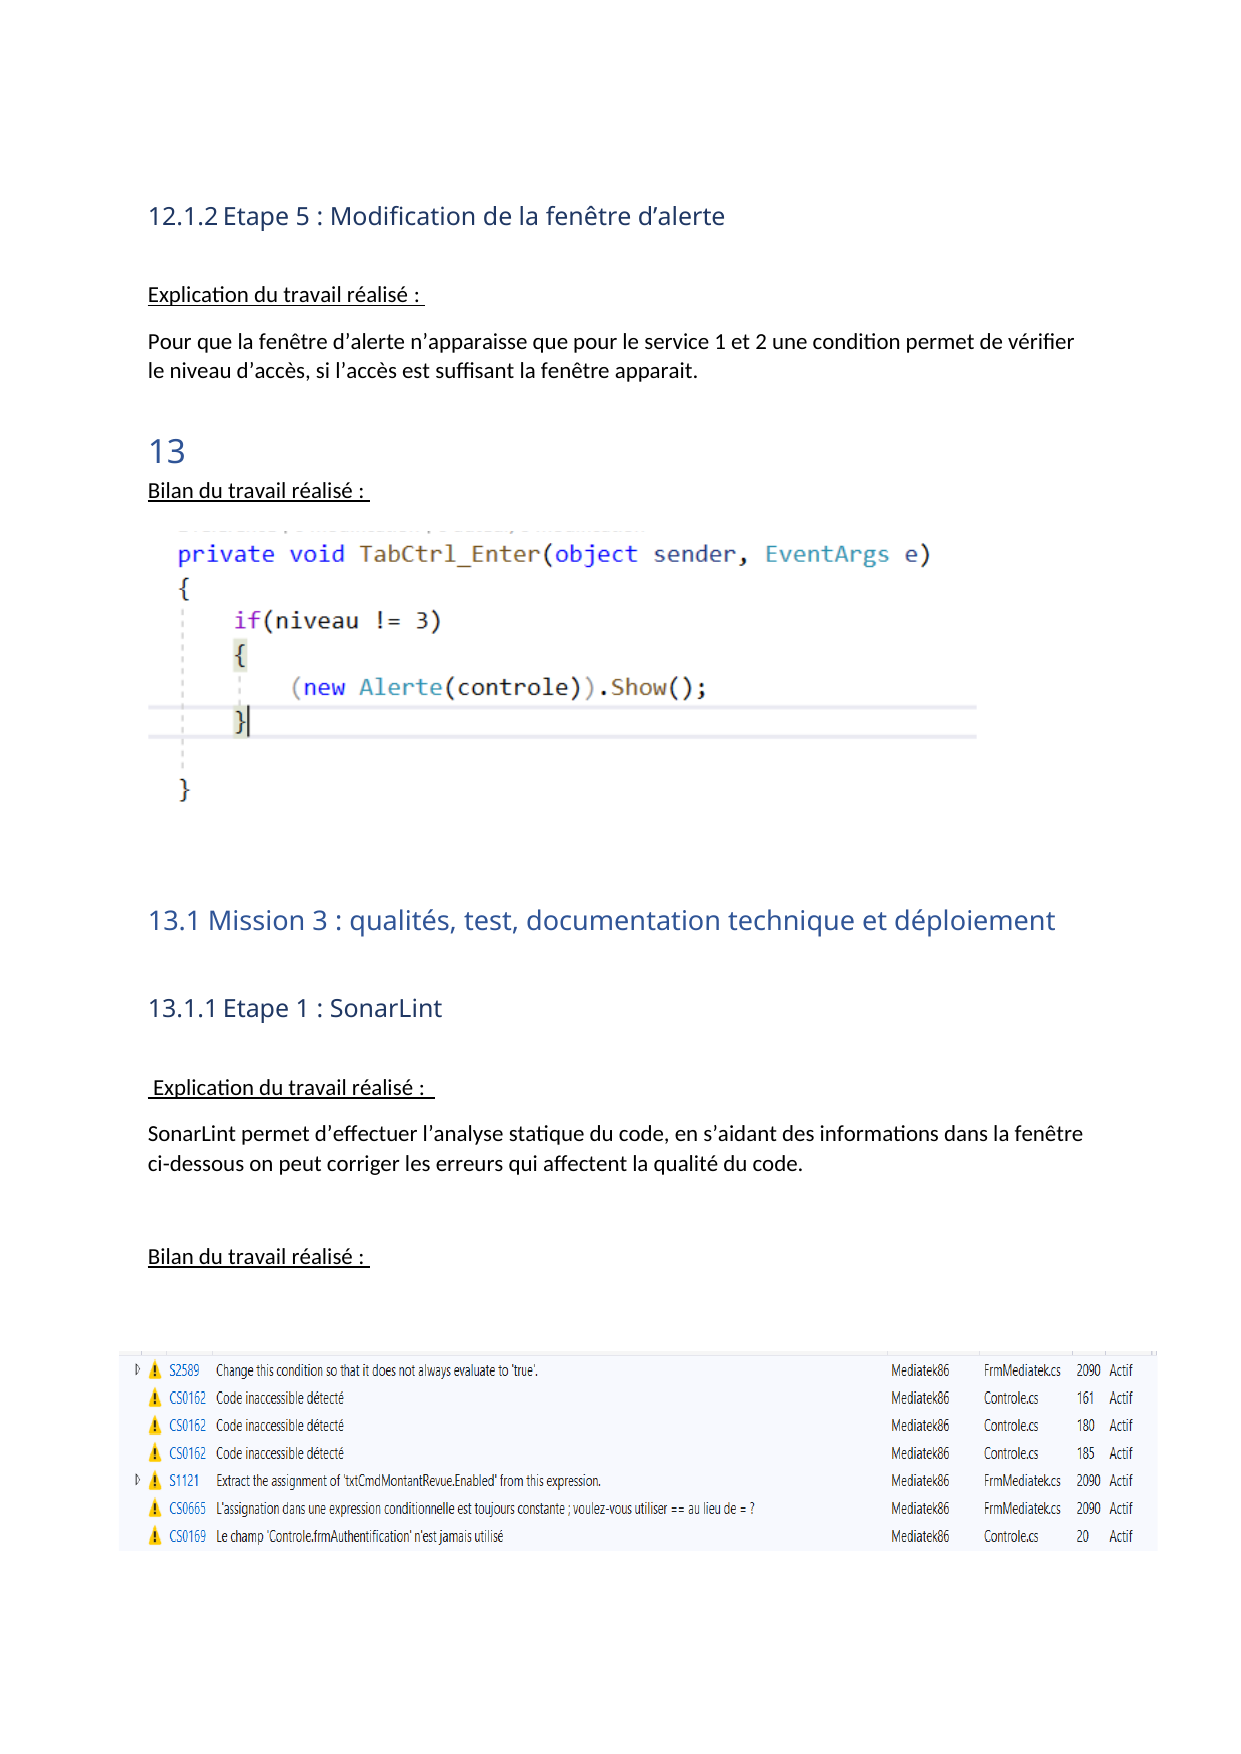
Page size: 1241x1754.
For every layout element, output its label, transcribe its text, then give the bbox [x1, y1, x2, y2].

text Explication du travail réalisé : [148, 281, 1093, 308]
text Bilan du travail réalisé : [148, 1242, 1093, 1270]
subtitle Etape 1 : SonarLint [148, 991, 1093, 1025]
text Bilan du travail réalisé : [148, 476, 1093, 504]
text SonarLint permet d’effectuer l’analyse statique du code, en s’aidant des informations dans la fenêtre ci-dessous on peut corriger les erreurs qui affectent la qualité du code. [148, 1119, 1093, 1177]
text Pour que la fenêtre d’alerte n’apparaisse que pour le service 1 et 2 une condition permet de vérifier le niveau d’accès, si l’accès est suffisant la fenêtre apparait. [148, 327, 1093, 384]
subtitle Etape 5 : Modification de la fenêtre d’alerte [148, 198, 1093, 232]
text Explication du travail réalisé : [148, 1073, 1093, 1101]
subtitle Mission 3 : qualités, test, documentation technique et déploiement [148, 901, 1093, 938]
